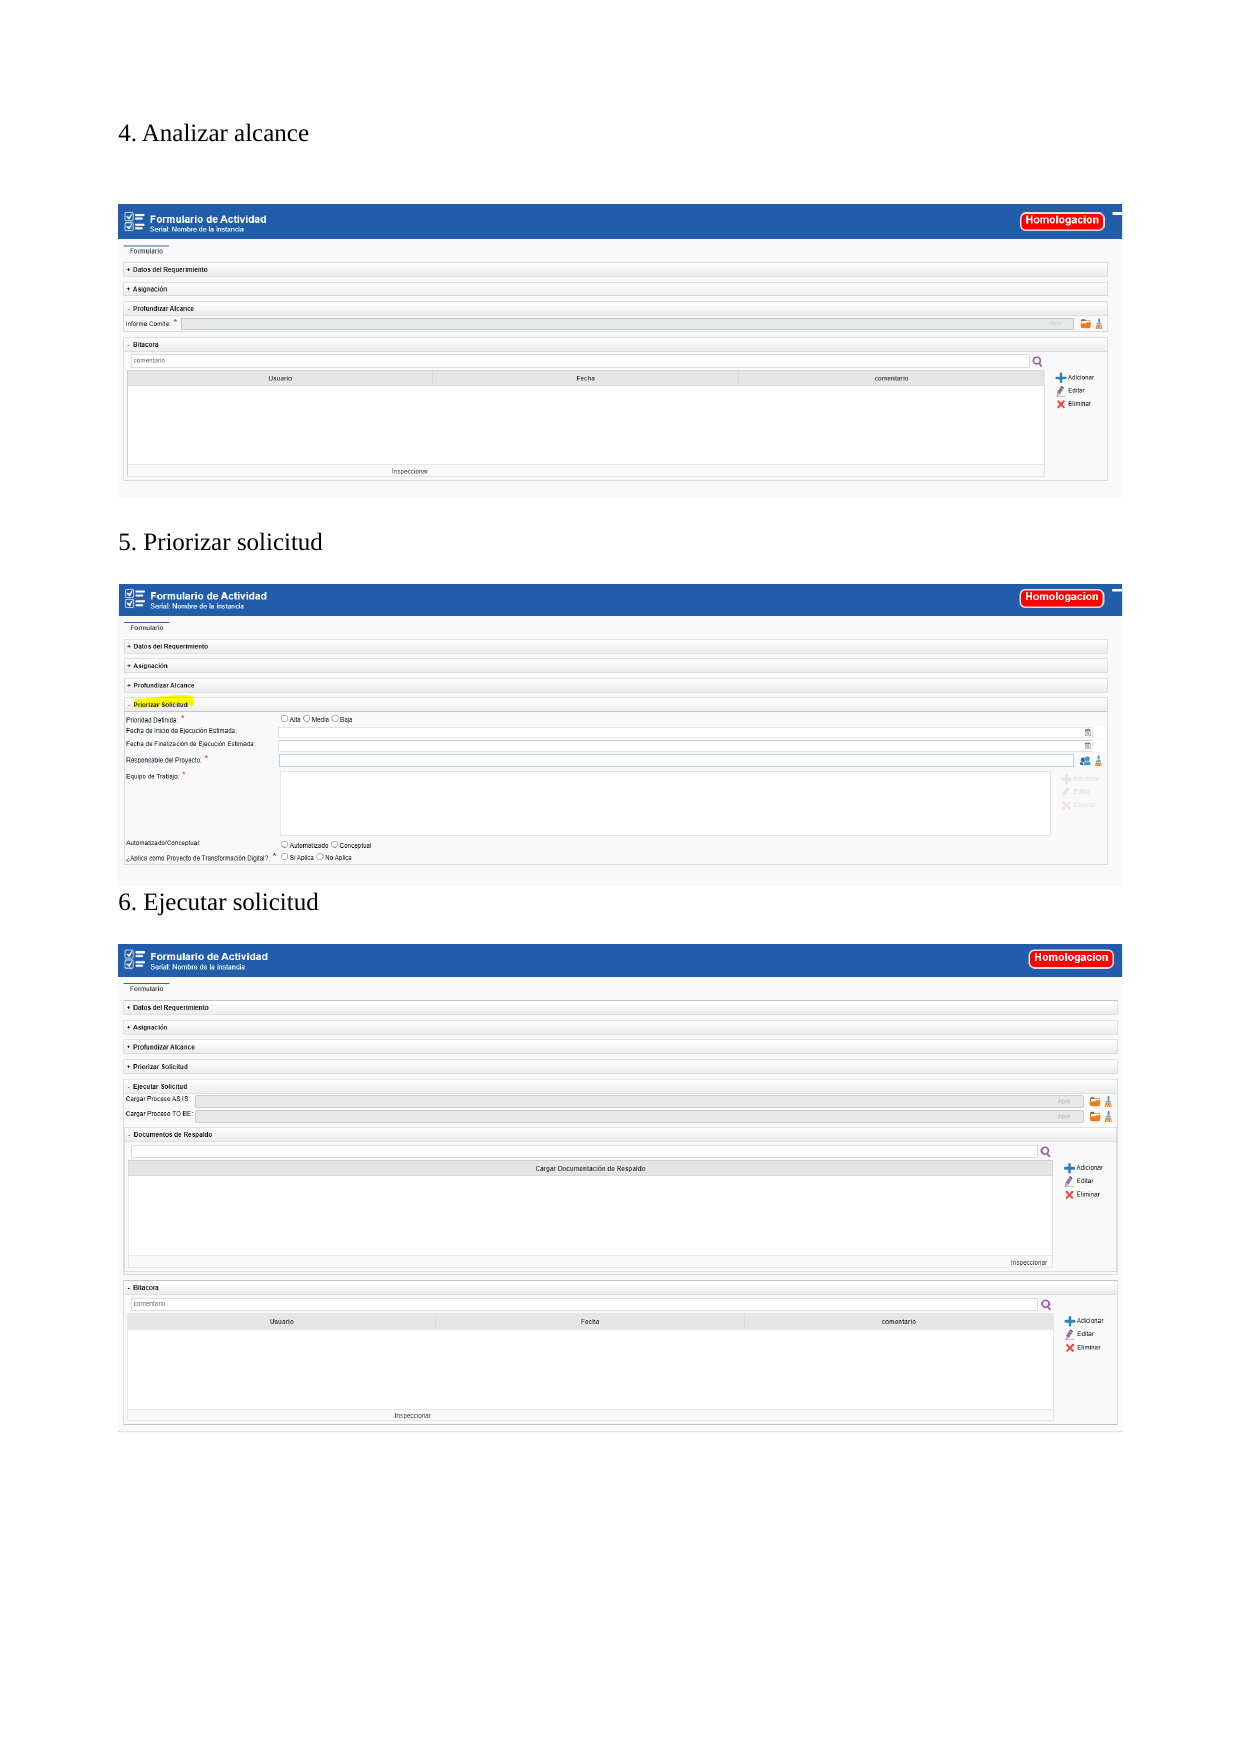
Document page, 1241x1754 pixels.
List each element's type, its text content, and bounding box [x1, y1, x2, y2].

text 5. Priorizar solicitud [118, 498, 1122, 555]
text 4. Analizar alcance [118, 118, 1122, 147]
picture [118, 584, 1123, 887]
picture [118, 204, 1123, 498]
text 6. Ejecutar solicitud [118, 887, 1122, 916]
picture [118, 944, 1123, 1433]
